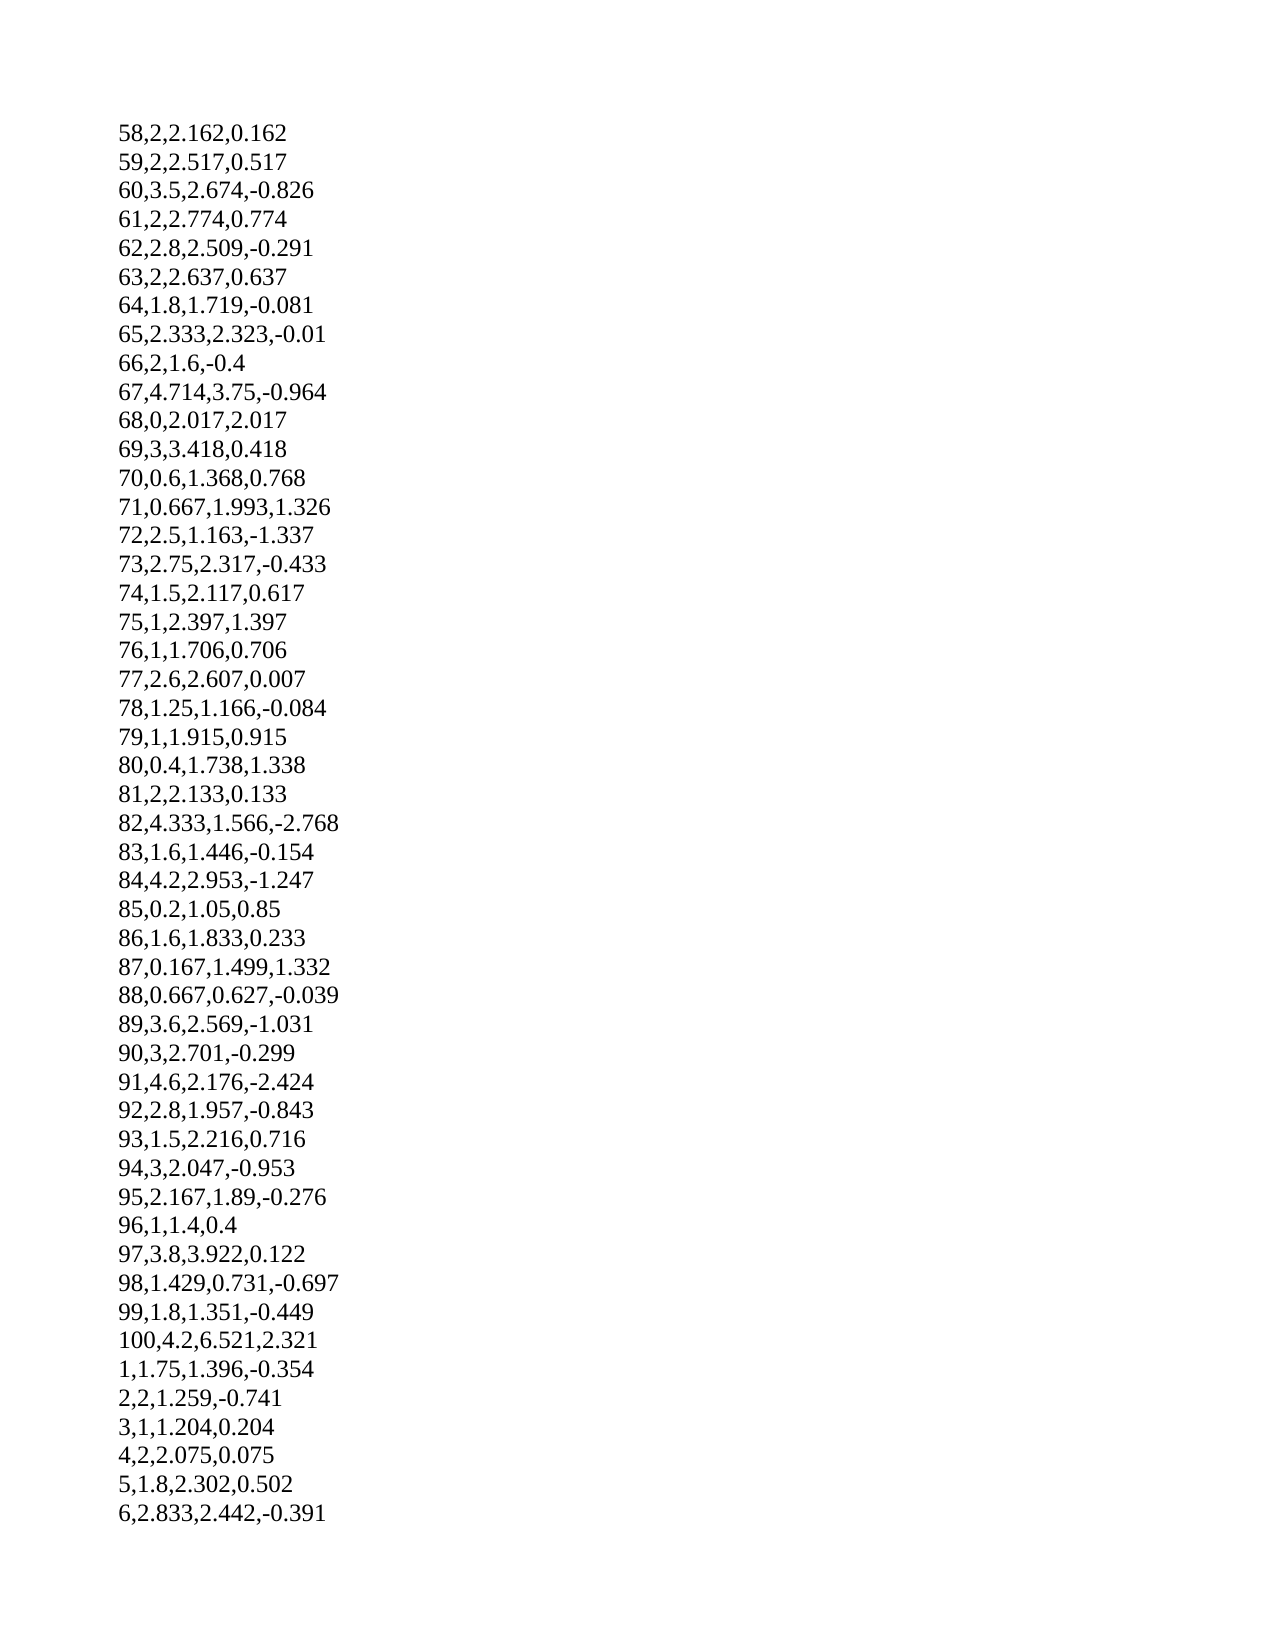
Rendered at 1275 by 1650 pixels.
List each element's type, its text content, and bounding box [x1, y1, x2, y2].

text 67,4.714,3.75,-0.964 [118, 377, 1157, 406]
text 64,1.8,1.719,-0.081 [118, 291, 1157, 319]
text 5,1.8,2.302,0.502 [118, 1469, 1157, 1498]
text 2,2,1.259,-0.741 [118, 1383, 1157, 1412]
text 93,1.5,2.216,0.716 [118, 1124, 1157, 1153]
text 100,4.2,6.521,2.321 [118, 1326, 1157, 1354]
text 91,4.6,2.176,-2.424 [118, 1067, 1157, 1096]
text 73,2.75,2.317,-0.433 [118, 549, 1157, 578]
text 6,2.833,2.442,-0.391 [118, 1498, 1157, 1527]
text 99,1.8,1.351,-0.449 [118, 1297, 1157, 1326]
text 88,0.667,0.627,-0.039 [118, 981, 1157, 1009]
text 59,2,2.517,0.517 [118, 147, 1157, 176]
text 90,3,2.701,-0.299 [118, 1038, 1157, 1067]
text 94,3,2.047,-0.953 [118, 1153, 1157, 1182]
text 95,2.167,1.89,-0.276 [118, 1182, 1157, 1211]
text 3,1,1.204,0.204 [118, 1412, 1157, 1441]
text 61,2,2.774,0.774 [118, 204, 1157, 233]
text 69,3,3.418,0.418 [118, 434, 1157, 463]
text 60,3.5,2.674,-0.826 [118, 176, 1157, 204]
text 87,0.167,1.499,1.332 [118, 952, 1157, 981]
text 80,0.4,1.738,1.338 [118, 751, 1157, 779]
text 76,1,1.706,0.706 [118, 636, 1157, 664]
text 63,2,2.637,0.637 [118, 262, 1157, 291]
text 82,4.333,1.566,-2.768 [118, 808, 1157, 837]
text 1,1.75,1.396,-0.354 [118, 1354, 1157, 1383]
text 86,1.6,1.833,0.233 [118, 923, 1157, 952]
text 84,4.2,2.953,-1.247 [118, 866, 1157, 894]
text 62,2.8,2.509,-0.291 [118, 233, 1157, 262]
text 96,1,1.4,0.4 [118, 1211, 1157, 1239]
text 85,0.2,1.05,0.85 [118, 894, 1157, 923]
text 79,1,1.915,0.915 [118, 722, 1157, 751]
text 77,2.6,2.607,0.007 [118, 664, 1157, 693]
text 83,1.6,1.446,-0.154 [118, 837, 1157, 866]
text 97,3.8,3.922,0.122 [118, 1239, 1157, 1268]
text 81,2,2.133,0.133 [118, 779, 1157, 808]
text 58,2,2.162,0.162 [118, 118, 1157, 147]
text 65,2.333,2.323,-0.01 [118, 319, 1157, 348]
text 68,0,2.017,2.017 [118, 406, 1157, 434]
text 98,1.429,0.731,-0.697 [118, 1268, 1157, 1297]
text 78,1.25,1.166,-0.084 [118, 693, 1157, 722]
text 71,0.667,1.993,1.326 [118, 492, 1157, 521]
text 75,1,2.397,1.397 [118, 607, 1157, 636]
text 66,2,1.6,-0.4 [118, 348, 1157, 377]
text 74,1.5,2.117,0.617 [118, 578, 1157, 607]
text 92,2.8,1.957,-0.843 [118, 1096, 1157, 1124]
text 89,3.6,2.569,-1.031 [118, 1009, 1157, 1038]
text 4,2,2.075,0.075 [118, 1441, 1157, 1469]
text 70,0.6,1.368,0.768 [118, 463, 1157, 492]
text 72,2.5,1.163,-1.337 [118, 521, 1157, 549]
